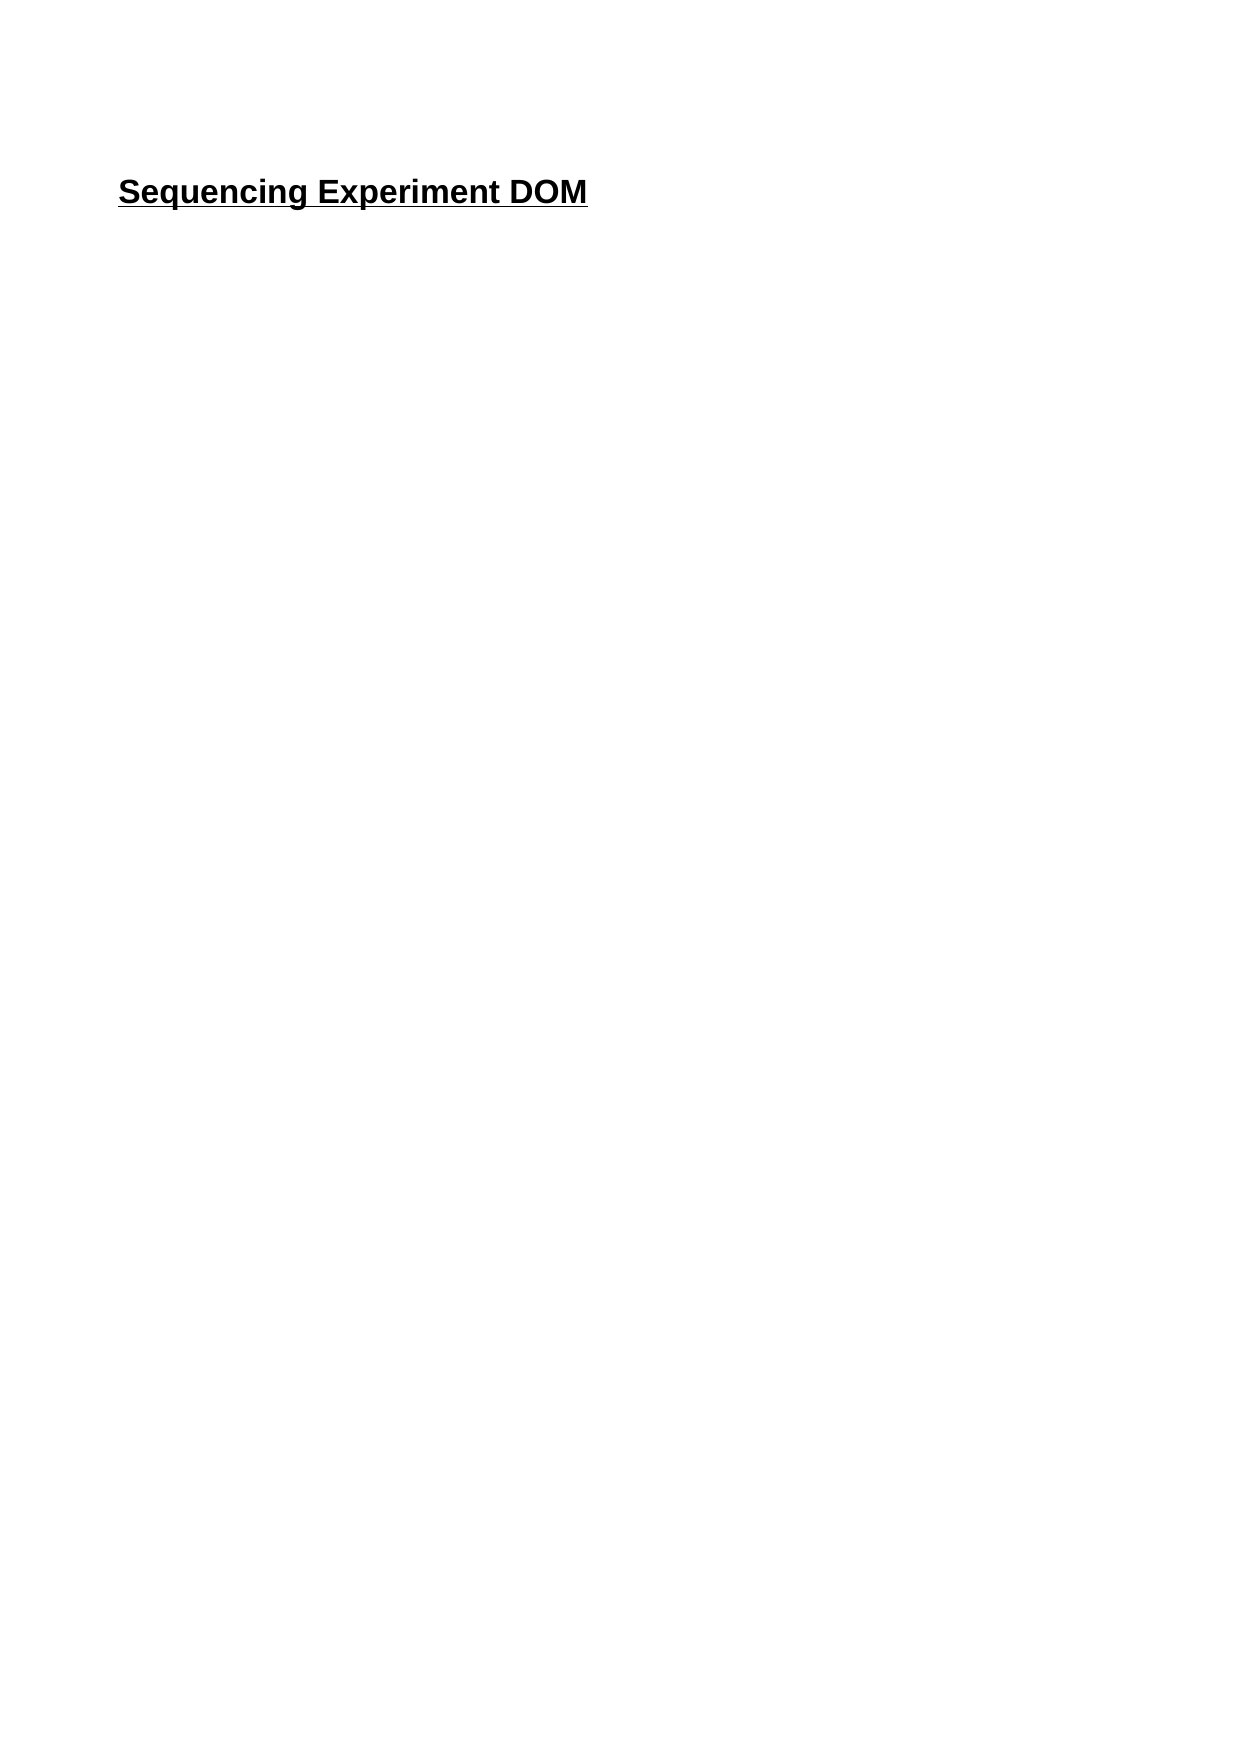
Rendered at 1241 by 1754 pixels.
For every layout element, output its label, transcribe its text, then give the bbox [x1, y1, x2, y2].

subtitle Sequencing Experiment DOM [118, 172, 1122, 211]
